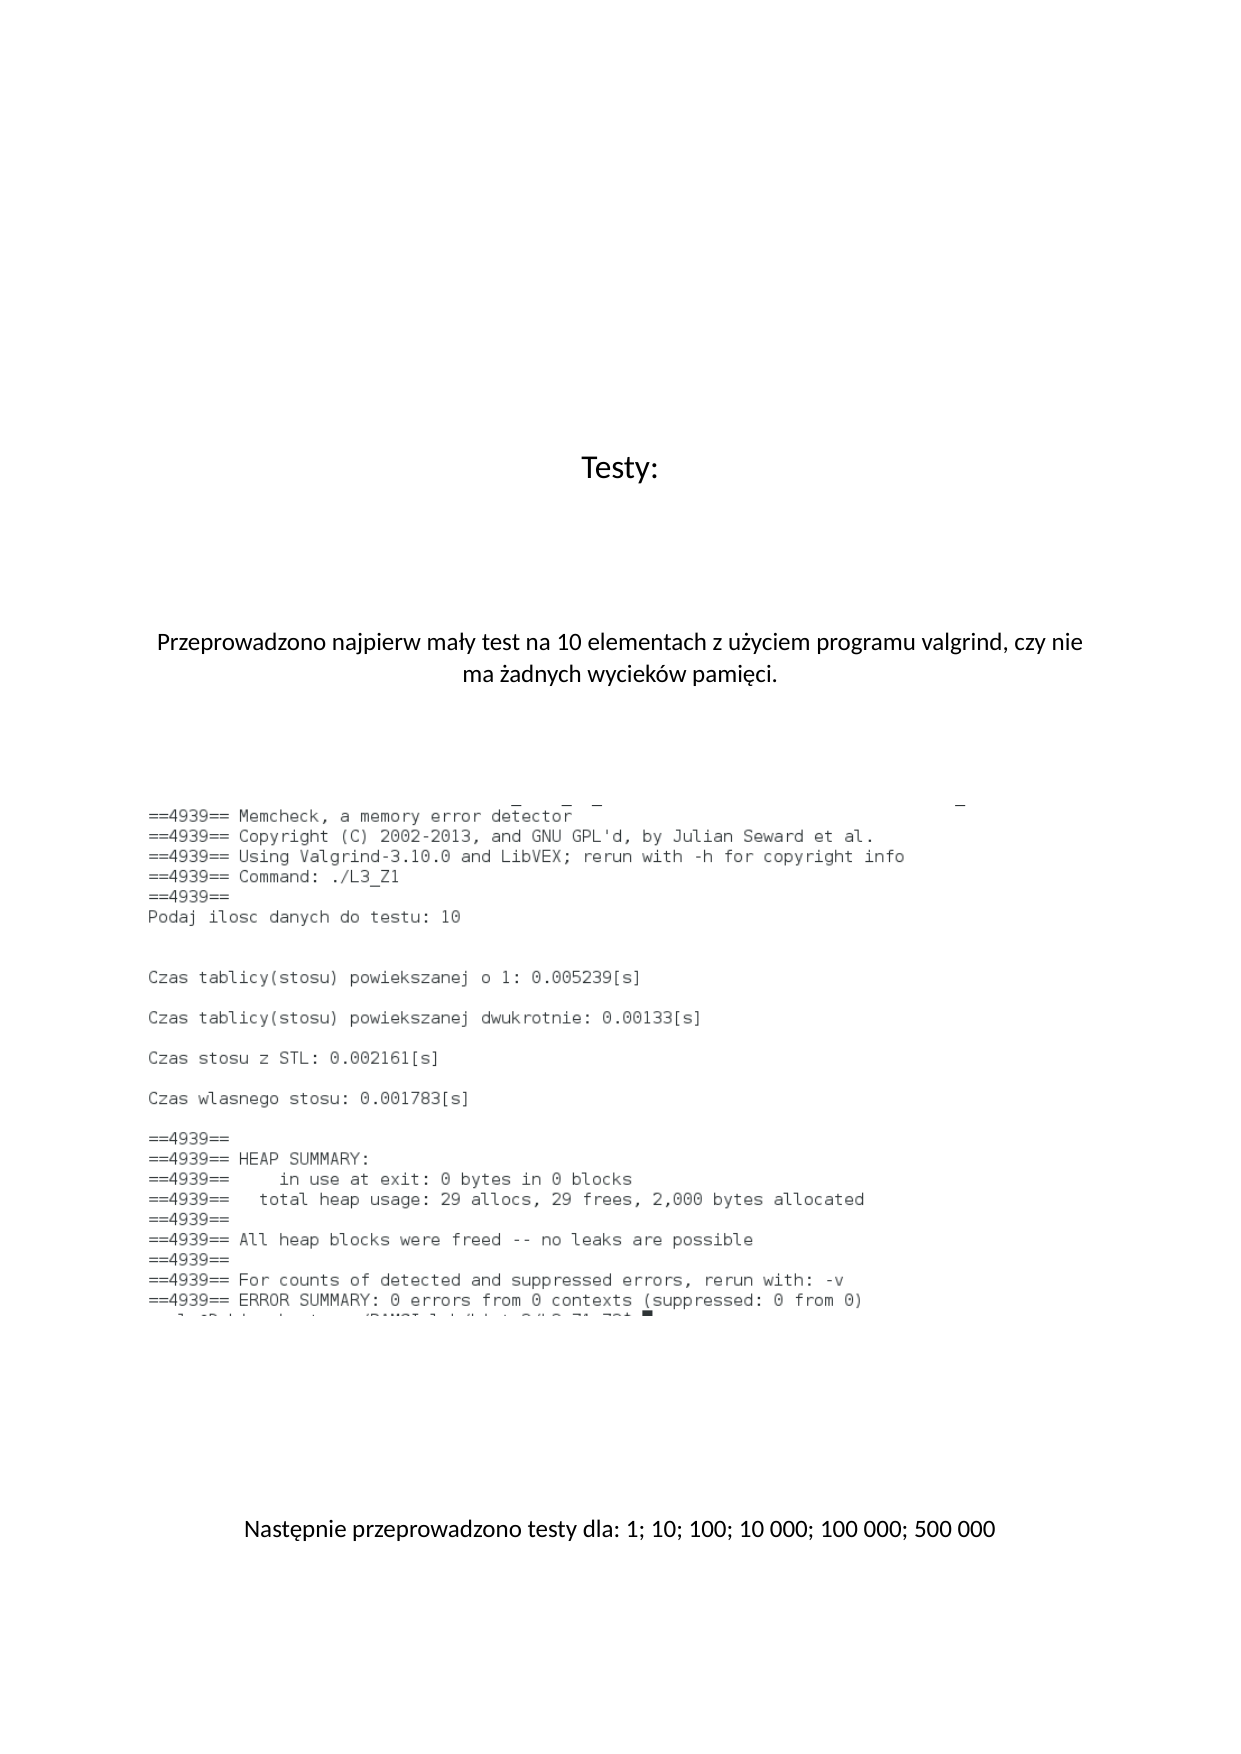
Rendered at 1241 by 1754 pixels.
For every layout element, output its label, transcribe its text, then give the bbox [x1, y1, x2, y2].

picture [147, 805, 1093, 1316]
text Następnie przeprowadzono testy dla: 1; 10; 100; 10 000; 100 000; 500 000 [148, 1513, 1093, 1544]
text Testy: [148, 447, 1093, 487]
text Przeprowadzono najpierw mały test na 10 elementach z użyciem programu valgrind, czy nie ma żadnych wycieków pamięci. [148, 626, 1093, 689]
